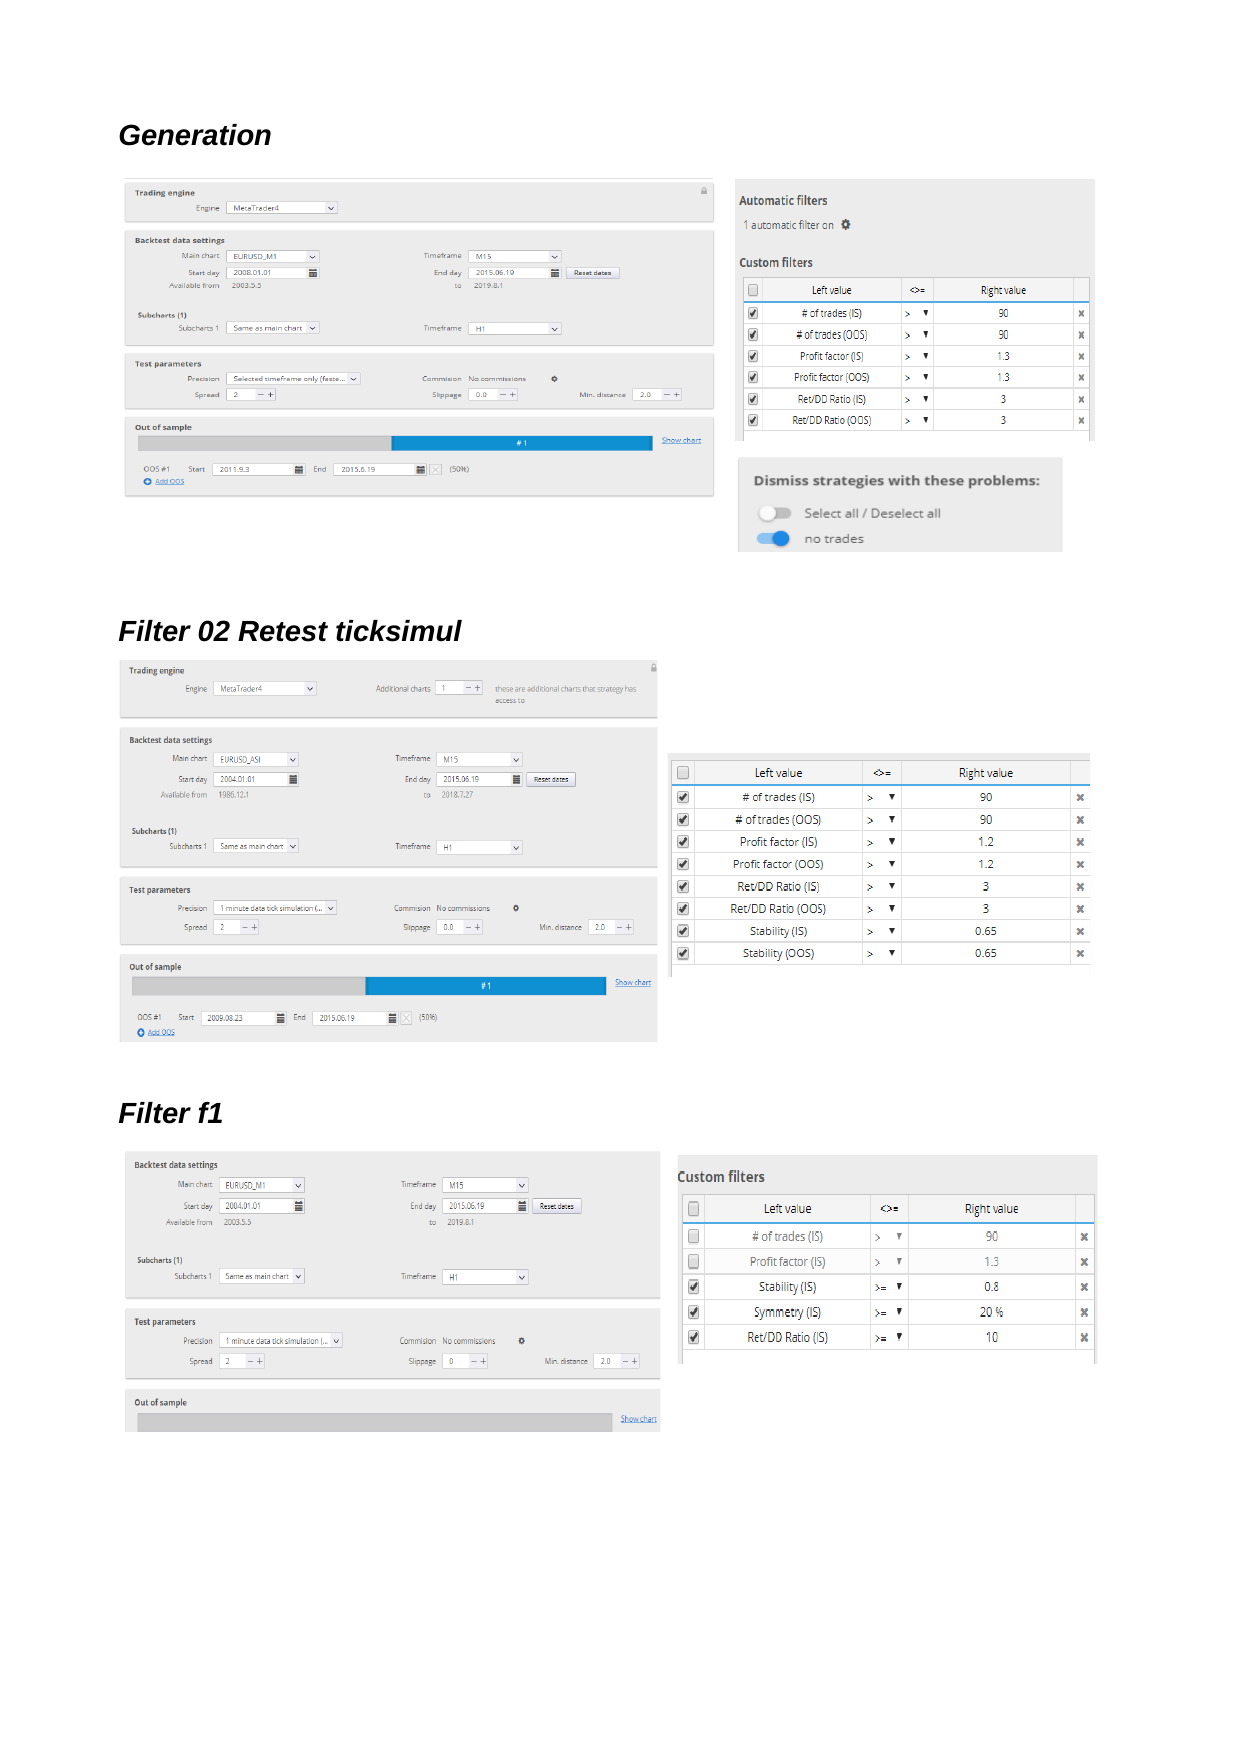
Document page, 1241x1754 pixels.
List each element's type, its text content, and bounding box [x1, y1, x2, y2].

picture [118, 660, 658, 1042]
picture [734, 179, 1096, 441]
picture [737, 451, 1063, 552]
picture [677, 1155, 1098, 1364]
picture [121, 1146, 661, 1432]
picture [667, 753, 1091, 977]
subtitle Filter f1 [118, 1096, 1122, 1129]
subtitle Filter 02 Retest ticksimul [118, 614, 1122, 647]
subtitle Generation [118, 118, 1122, 152]
picture [119, 177, 715, 502]
